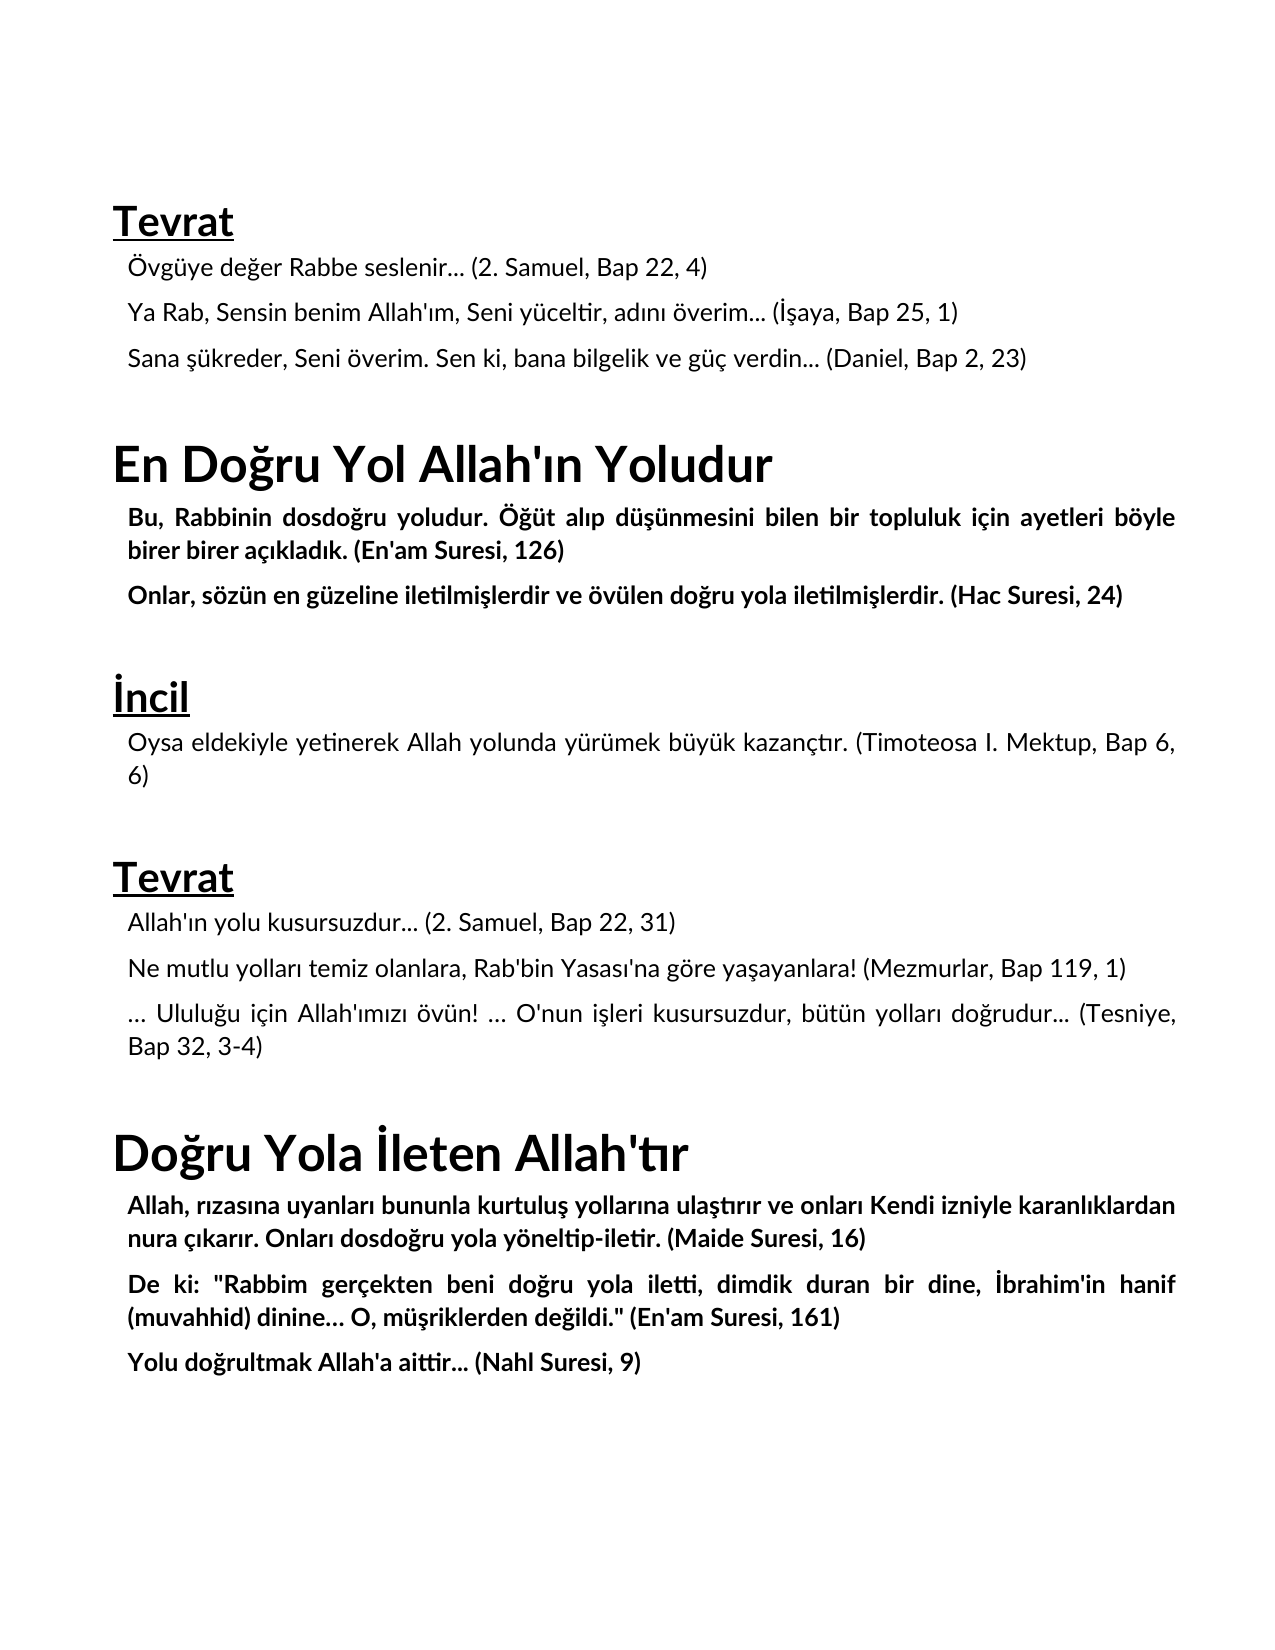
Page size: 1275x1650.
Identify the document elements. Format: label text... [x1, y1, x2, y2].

subtitle En Doğru Yol Allah'ın Yoludur [112, 433, 1200, 493]
text Övgüye değer Rabbe seslenir... (2. Samuel, Bap 22, 4) [127, 252, 1177, 282]
text Allah'ın yolu kusursuzdur... (2. Samuel, Bap 22, 31) [127, 907, 1177, 937]
subtitle İncil [112, 671, 1200, 721]
text De ki: "Rabbim gerçekten beni doğru yola iletti, dimdik duran bir dine, İbrahim'in hanif (muvahhid) dinine… O, müşriklerden değildi." (En'am Suresi, 161) [127, 1268, 1177, 1331]
subtitle Tevrat [112, 851, 1200, 901]
text Oysa eldekiyle yetinerek Allah yolunda yürümek büyük kazançtır. (Timoteosa I. Mektup, Bap 6, 6) [127, 727, 1177, 790]
text Bu, Rabbinin dosdoğru yoludur. Öğüt alıp düşünmesini bilen bir topluluk için ayetleri böyle birer birer açıkladık. (En'am Suresi, 126) [127, 502, 1177, 564]
text Ne mutlu yolları temiz olanlara, Rab'bin Yasası'na göre yaşayanlara! (Mezmurlar, Bap 119, 1) [127, 952, 1177, 982]
text … Ululuğu için Allah'ımızı övün! … O'nun işleri kusursuzdur, bütün yolları doğrudur... (Tesniye, Bap 32, 3-4) [127, 998, 1177, 1061]
text Sana şükreder, Seni överim. Sen ki, bana bilgelik ve güç verdin... (Daniel, Bap 2, 23) [127, 342, 1177, 372]
subtitle Doğru Yola İleten Allah'tır [112, 1122, 1200, 1182]
text Allah, rızasına uyanları bununla kurtuluş yollarına ulaştırır ve onları Kendi izniyle karanlıklardan nura çıkarır. Onları dosdoğru yola yöneltip-iletir. (Maide Suresi, 16) [127, 1190, 1177, 1253]
text Yolu doğrultmak Allah'a aittir... (Nahl Suresi, 9) [127, 1347, 1177, 1377]
text Onlar, sözün en güzeline iletilmişlerdir ve övülen doğru yola iletilmişlerdir. (Hac Suresi, 24) [127, 580, 1177, 610]
text Ya Rab, Sensin benim Allah'ım, Seni yüceltir, adını överim... (İşaya, Bap 25, 1) [127, 297, 1177, 327]
subtitle Tevrat [112, 195, 1200, 245]
